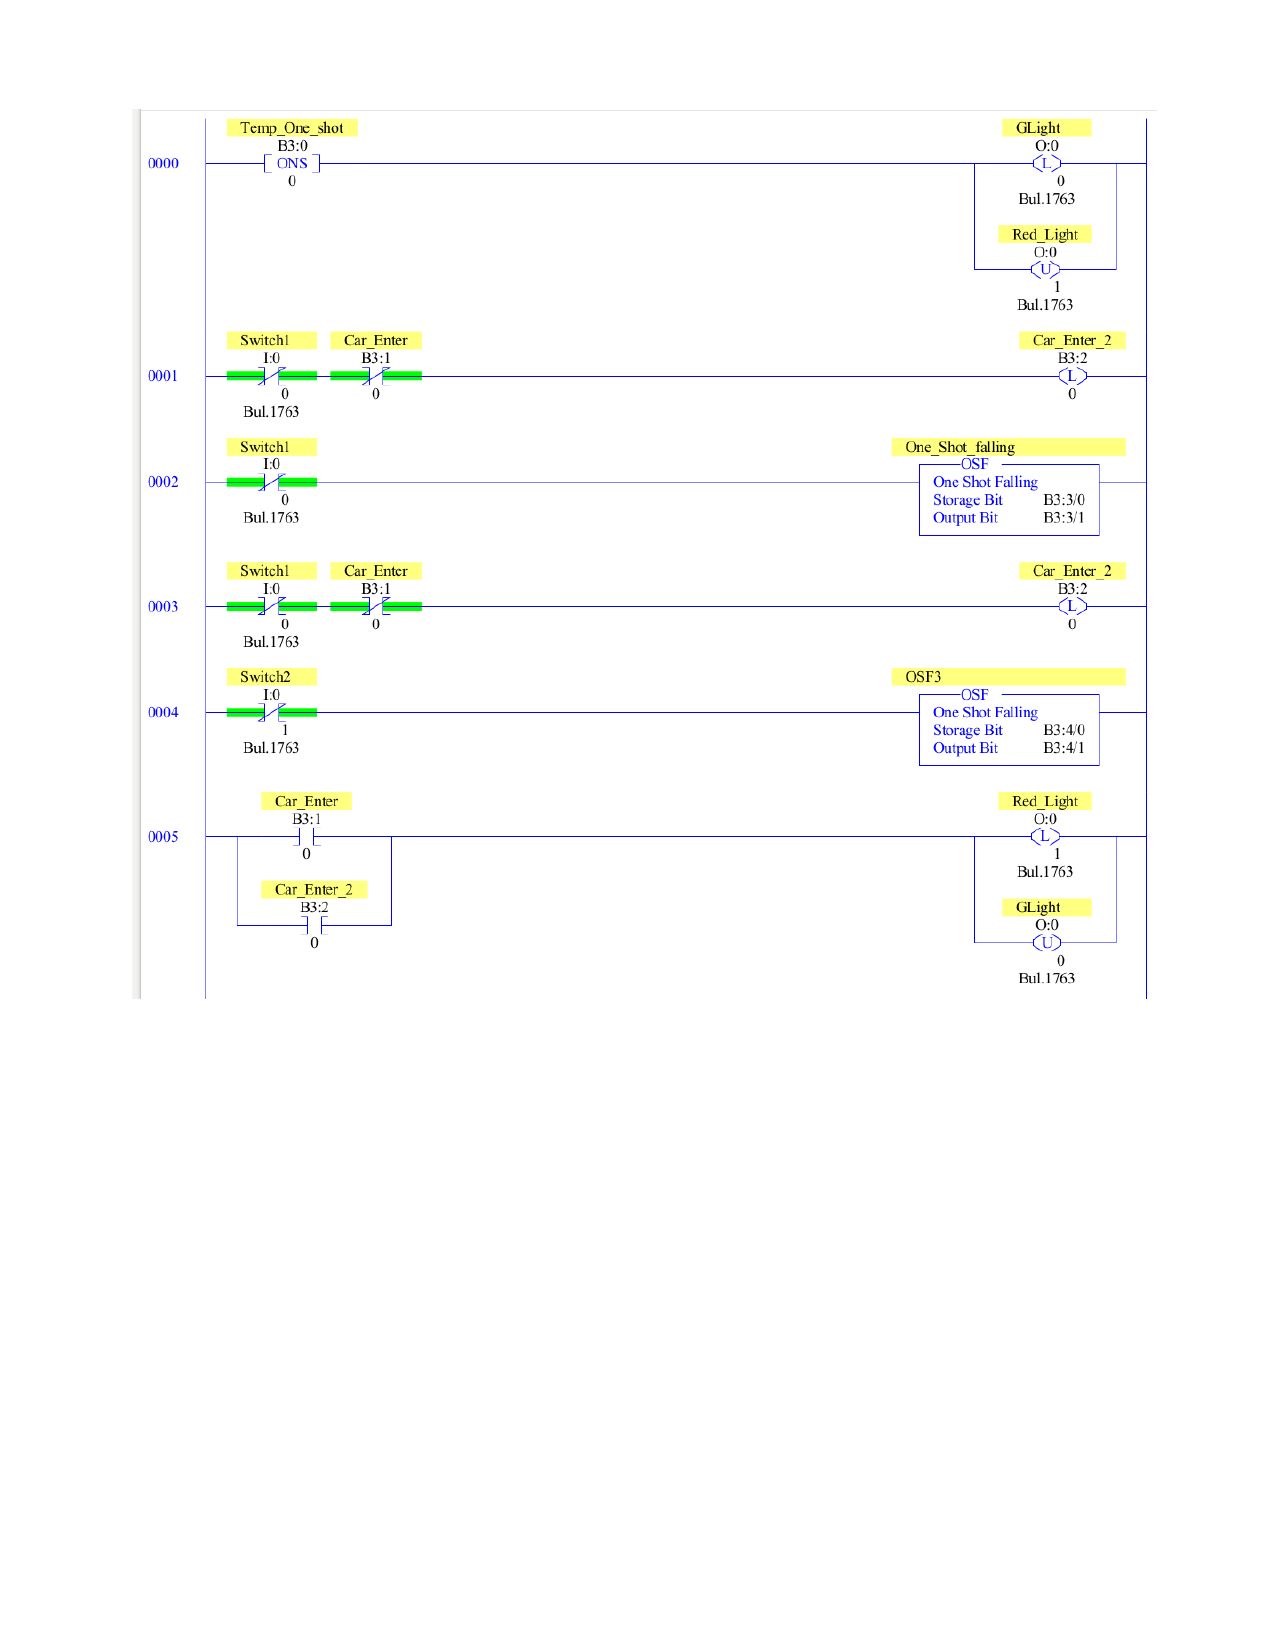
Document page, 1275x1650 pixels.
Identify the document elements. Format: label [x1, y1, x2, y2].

picture [132, 109, 1157, 999]
